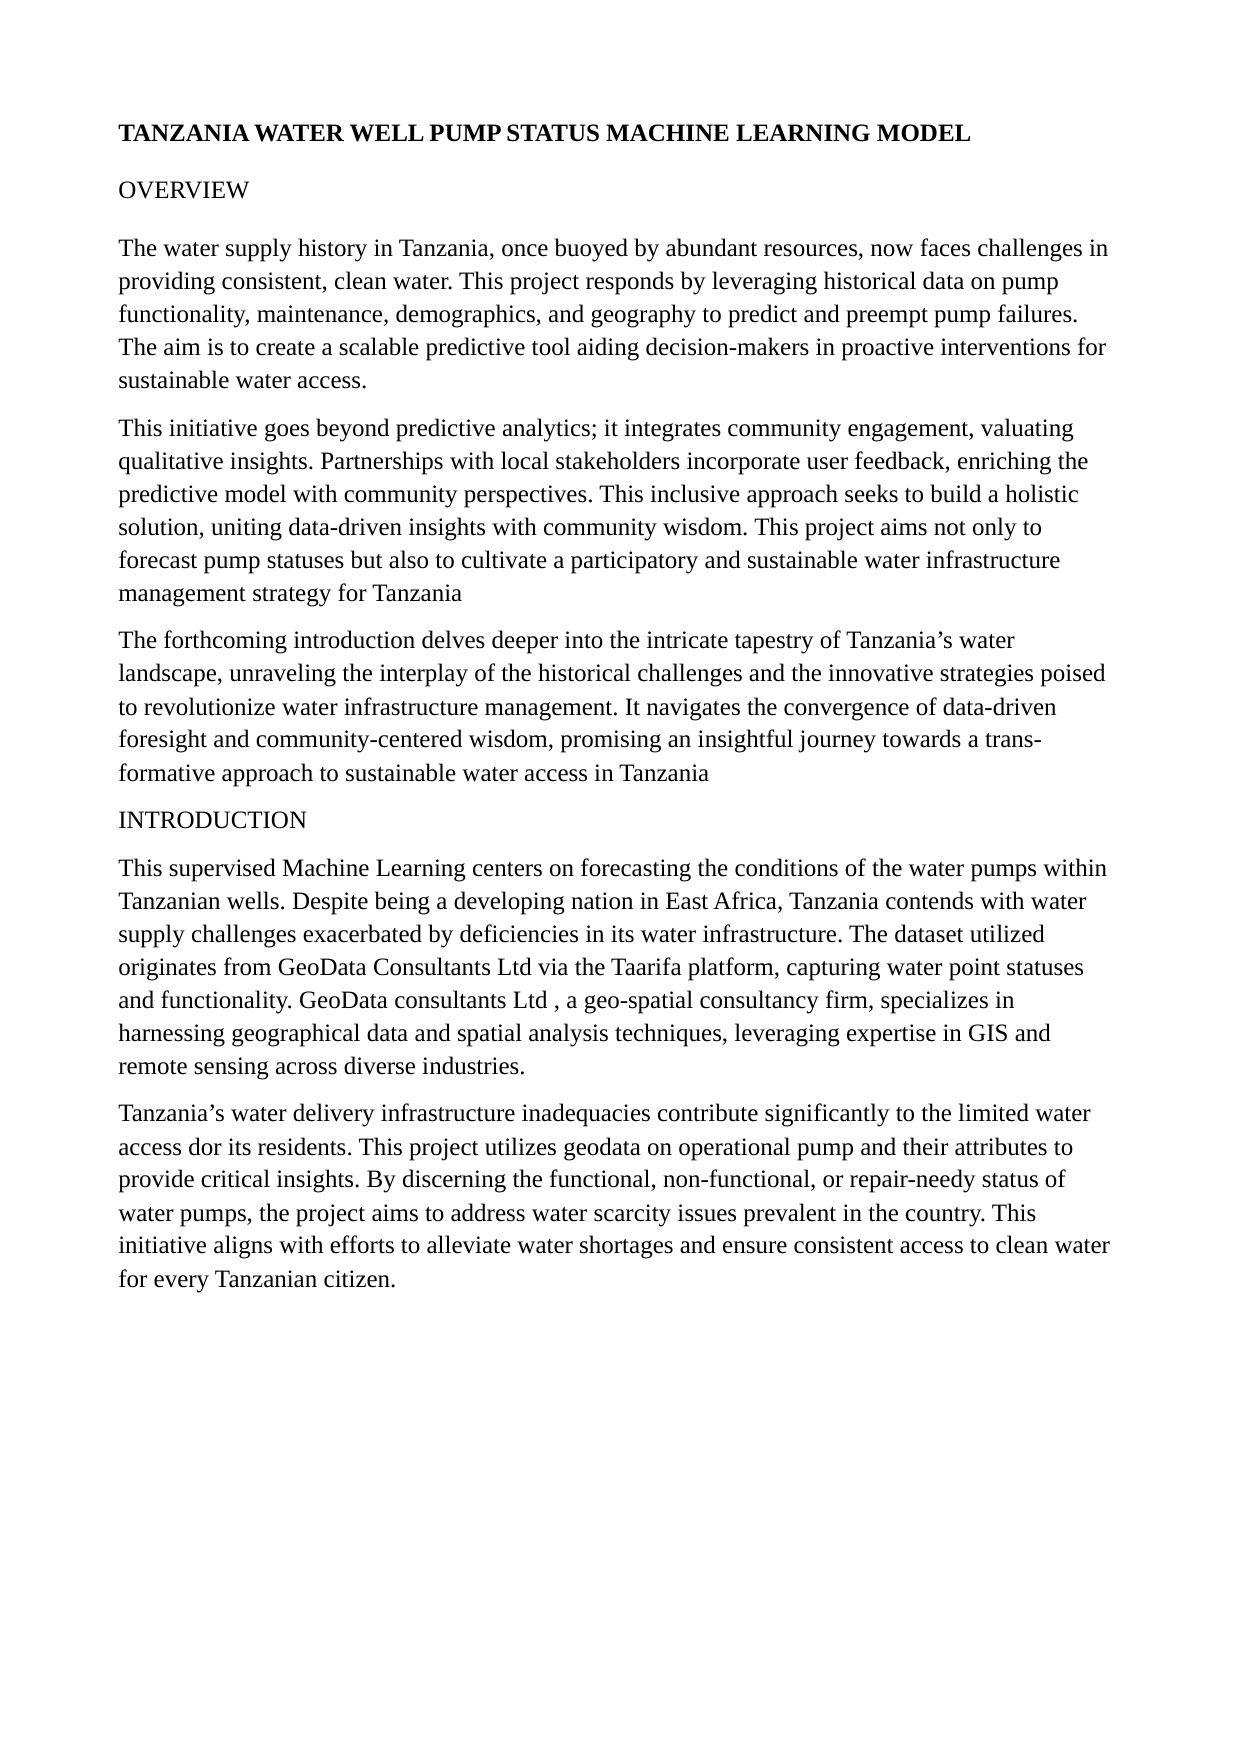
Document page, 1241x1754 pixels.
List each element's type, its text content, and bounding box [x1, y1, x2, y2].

text This supervised Machine Learning centers on forecasting the conditions of the water pumps within Tanzanian wells. Despite being a developing nation in East Africa, Tanzania contends with water supply challenges exacerbated by deficiencies in its water infrastructure. The dataset utilized originates from GeoData Consultants Ltd via the Taarifa platform, capturing water point statuses and functionality. GeoData consultants Ltd , a geo-spatial consultancy firm, specializes in harnessing geographical data and spatial analysis techniques, leveraging expertise in GIS and remote sensing across diverse industries. [118, 853, 1122, 1080]
text The forthcoming introduction delves deeper into the intricate tapestry of Tanzania’s water landscape, unraveling the interplay of the historical challenges and the innovative strategies poised to revolutionize water infrastructure management. It navigates the convergence of data-driven foresight and community-centered wisdom, promising an insightful journey towards a trans-formative approach to sustainable water access in Tanzania [118, 626, 1122, 786]
text OVERVIEW [118, 176, 1122, 204]
text TANZANIA WATER WELL PUMP STATUS MACHINE LEARNING MODEL [118, 118, 1122, 147]
text The water supply history in Tanzania, once buoyed by abundant resources, now faces challenges in providing consistent, clean water. This project responds by leveraging historical data on pump functionality, maintenance, demographics, and geography to predict and preempt pump failures. The aim is to create a scalable predictive tool aiding decision-makers in proactive interventions for sustainable water access. [118, 233, 1122, 394]
text INTRODUCTION [118, 805, 1122, 834]
text This initiative goes beyond predictive analytics; it integrates community engagement, valuating qualitative insights. Partnerships with local stakeholders incorporate user feedback, enriching the predictive model with community perspectives. This inclusive approach seeks to build a holistic solution, uniting data-driven insights with community wisdom. This project aims not only to forecast pump statuses but also to cultivate a participatory and sustainable water infrastructure management strategy for Tanzania [118, 413, 1122, 607]
text Tanzania’s water delivery infrastructure inadequacies contribute significantly to the limited water access dor its residents. This project utilizes geodata on operational pump and their attributes to provide critical insights. By discerning the functional, non-functional, or repair-needy status of water pumps, the project aims to address water scarcity issues prevalent in the country. This initiative aligns with efforts to alleviate water shortages and ensure consistent access to clean water for every Tanzanian citizen. [118, 1098, 1122, 1292]
